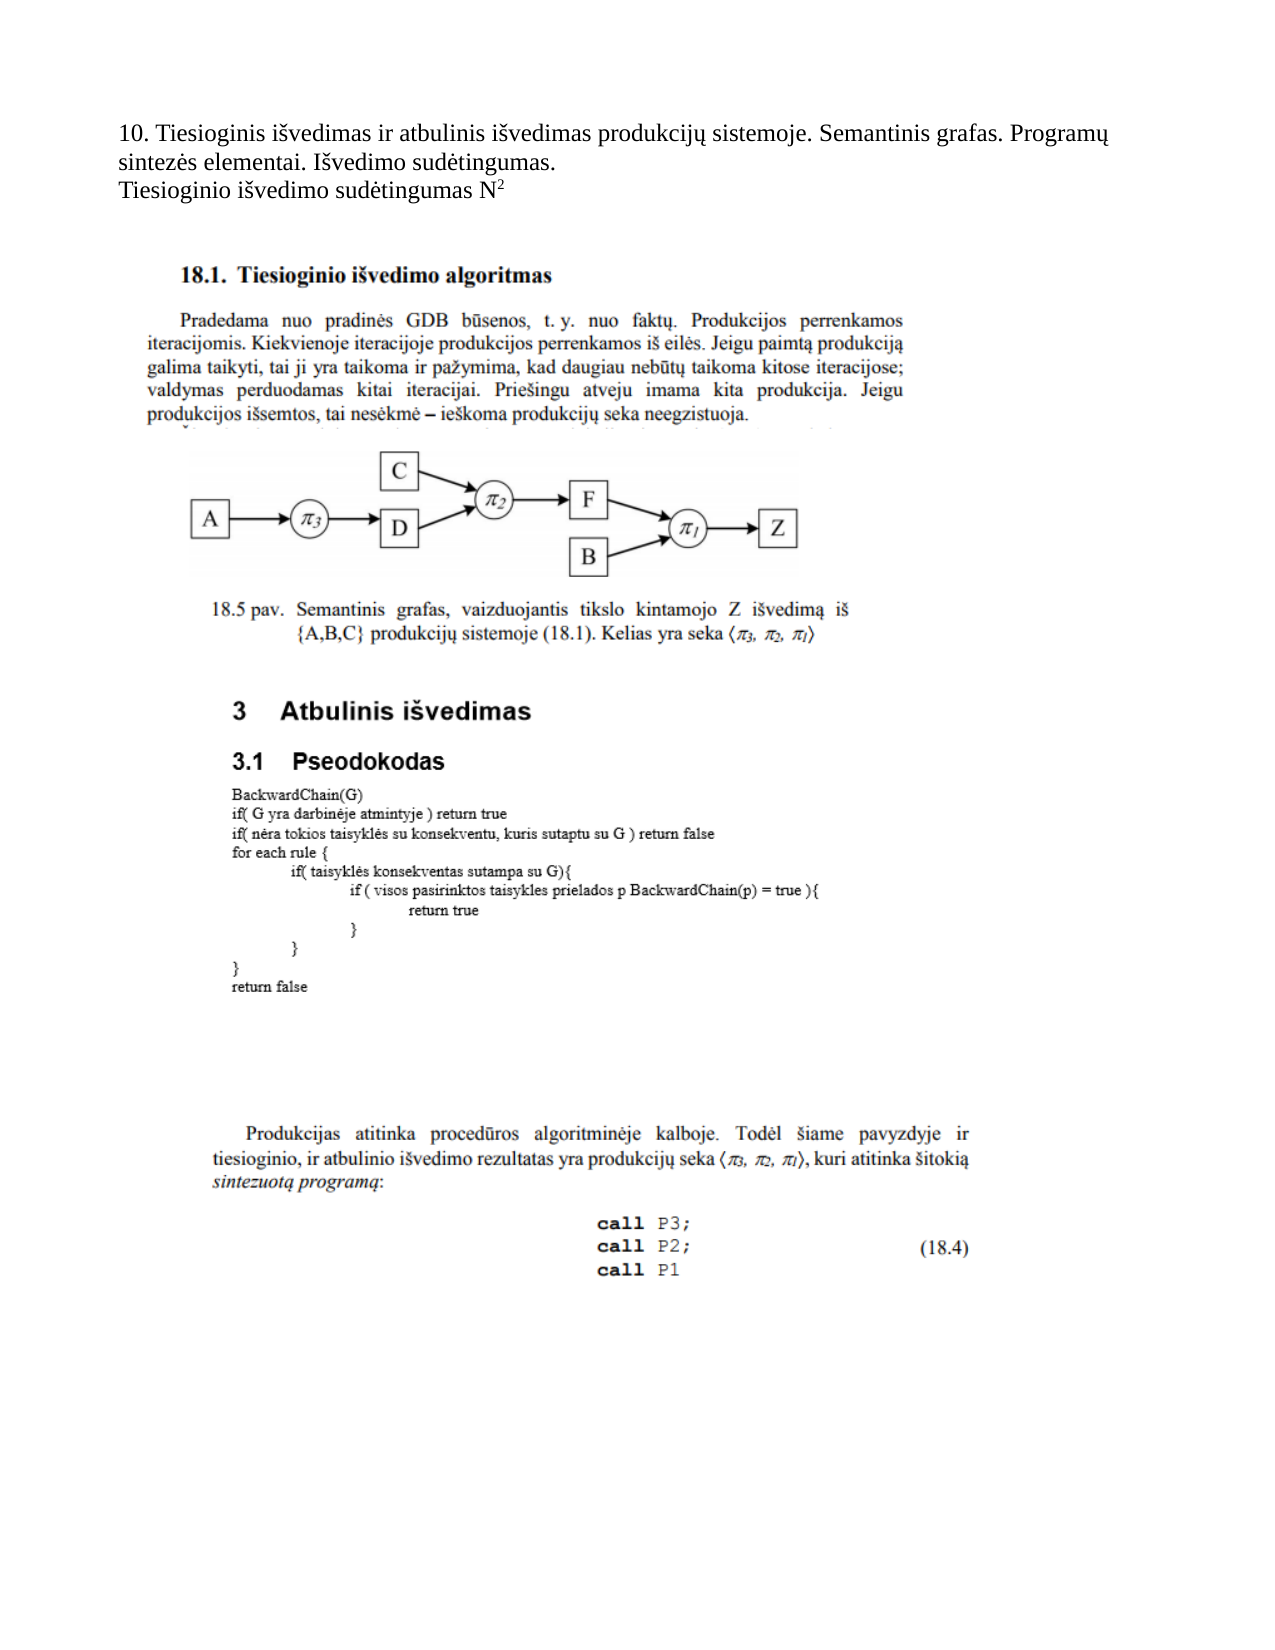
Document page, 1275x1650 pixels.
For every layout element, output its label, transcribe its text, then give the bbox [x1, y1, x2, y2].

picture [205, 1096, 998, 1297]
picture [190, 686, 865, 1007]
text 10. Tiesioginis išvedimas ir atbulinis išvedimas produkcijų sistemoje. Semantinis grafas. Programų sintezės elementai. Išvedimo sudėtingumas. [118, 118, 1157, 176]
picture [143, 260, 914, 666]
text Tiesioginio išvedimo sudėtingumas N2 [118, 176, 1157, 204]
